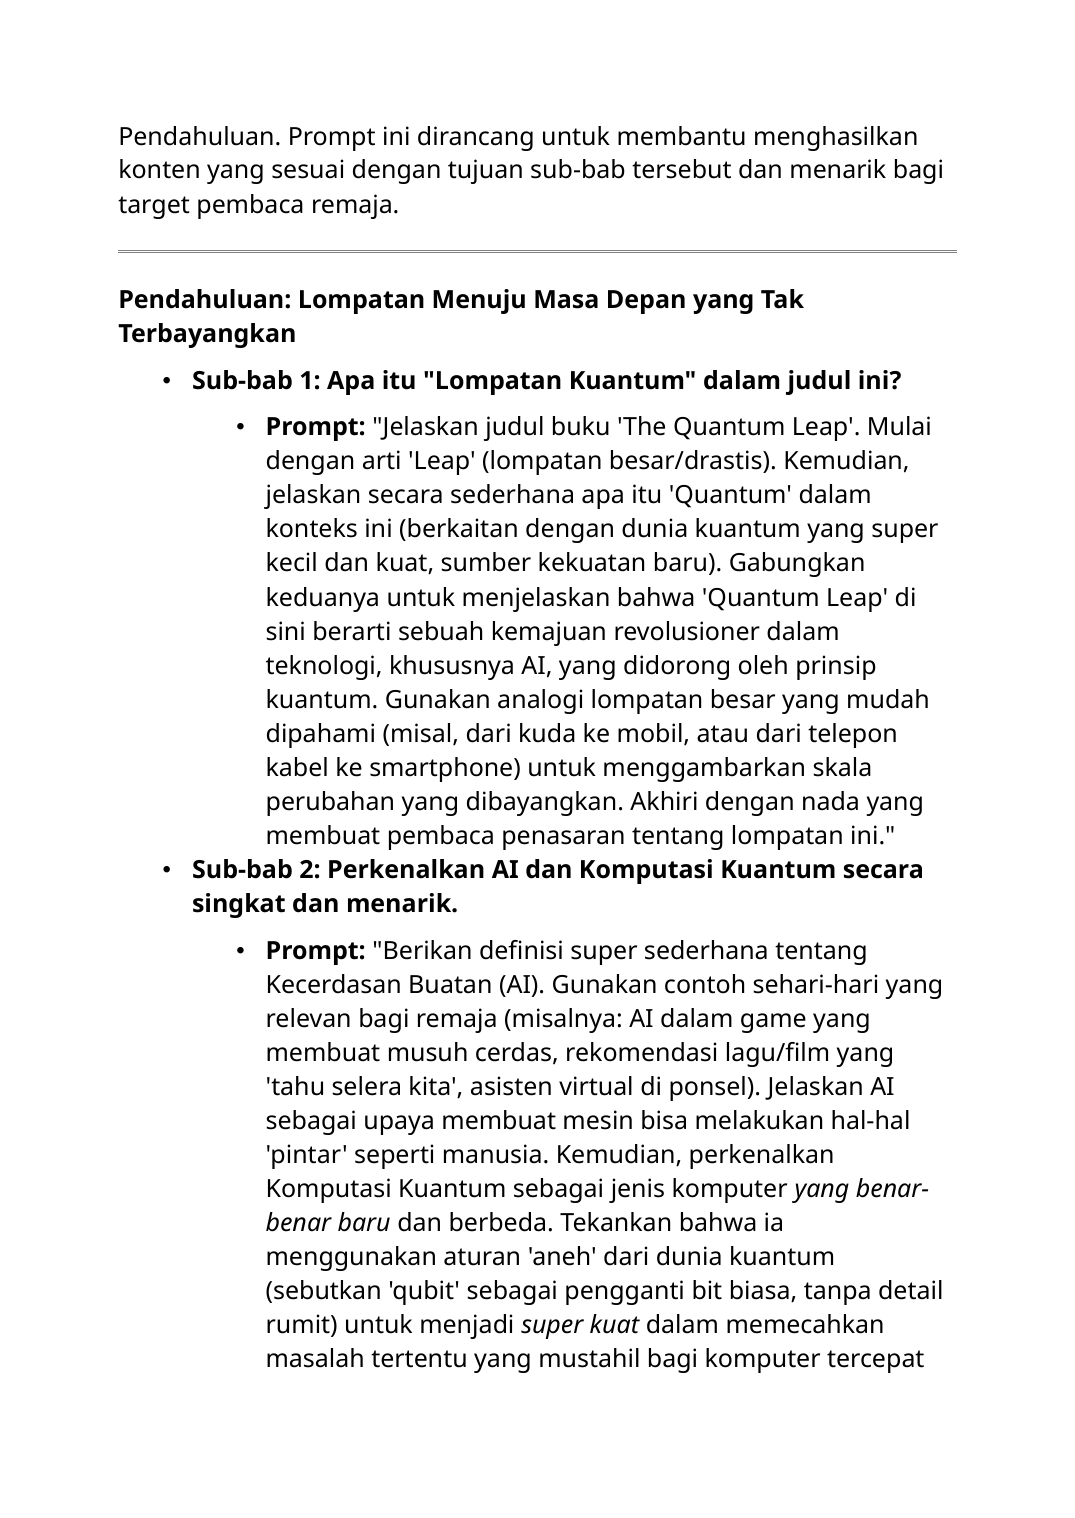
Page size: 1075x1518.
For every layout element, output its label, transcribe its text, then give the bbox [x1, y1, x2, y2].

list Sub-bab 1: Apa itu "Lompatan Kuantum" dalam judul ini? [162, 362, 957, 396]
text Pendahuluan: Lompatan Menuju Masa Depan yang Tak Terbayangkan [118, 282, 957, 350]
list Prompt: "Berikan definisi super sederhana tentang Kecerdasan Buatan (AI). Gunakan contoh sehari-hari yang relevan bagi remaja (misalnya: AI dalam game yang membuat musuh cerdas, rekomendasi lagu/film yang 'tahu selera kita', asisten virtual di ponsel). Jelaskan AI sebagai upaya membuat mesin bisa melakukan hal-hal 'pintar' seperti manusia. Kemudian, perkenalkan Komputasi Kuantum sebagai jenis komputer yang benar-benar baru dan berbeda. Tekankan bahwa ia menggunakan aturan 'aneh' dari dunia kuantum (sebutkan 'qubit' sebagai pengganti bit biasa, tanpa detail rumit) untuk menjadi super kuat dalam memecahkan masalah tertentu yang mustahil bagi komputer tercepat [236, 932, 957, 1375]
text Pendahuluan. Prompt ini dirancang untuk membantu menghasilkan konten yang sesuai dengan tujuan sub-bab tersebut dan menarik bagi target pembaca remaja. [118, 118, 957, 220]
list Sub-bab 2: Perkenalkan AI dan Komputasi Kuantum secara singkat dan menarik. [162, 852, 957, 920]
list Prompt: "Jelaskan judul buku 'The Quantum Leap'. Mulai dengan arti 'Leap' (lompatan besar/drastis). Kemudian, jelaskan secara sederhana apa itu 'Quantum' dalam konteks ini (berkaitan dengan dunia kuantum yang super kecil dan kuat, sumber kekuatan baru). Gabungkan keduanya untuk menjelaskan bahwa 'Quantum Leap' di sini berarti sebuah kemajuan revolusioner dalam teknologi, khususnya AI, yang didorong oleh prinsip kuantum. Gunakan analogi lompatan besar yang mudah dipahami (misal, dari kuda ke mobil, atau dari telepon kabel ke smartphone) untuk menggambarkan skala perubahan yang dibayangkan. Akhiri dengan nada yang membuat pembaca penasaran tentang lompatan ini." [236, 409, 957, 852]
